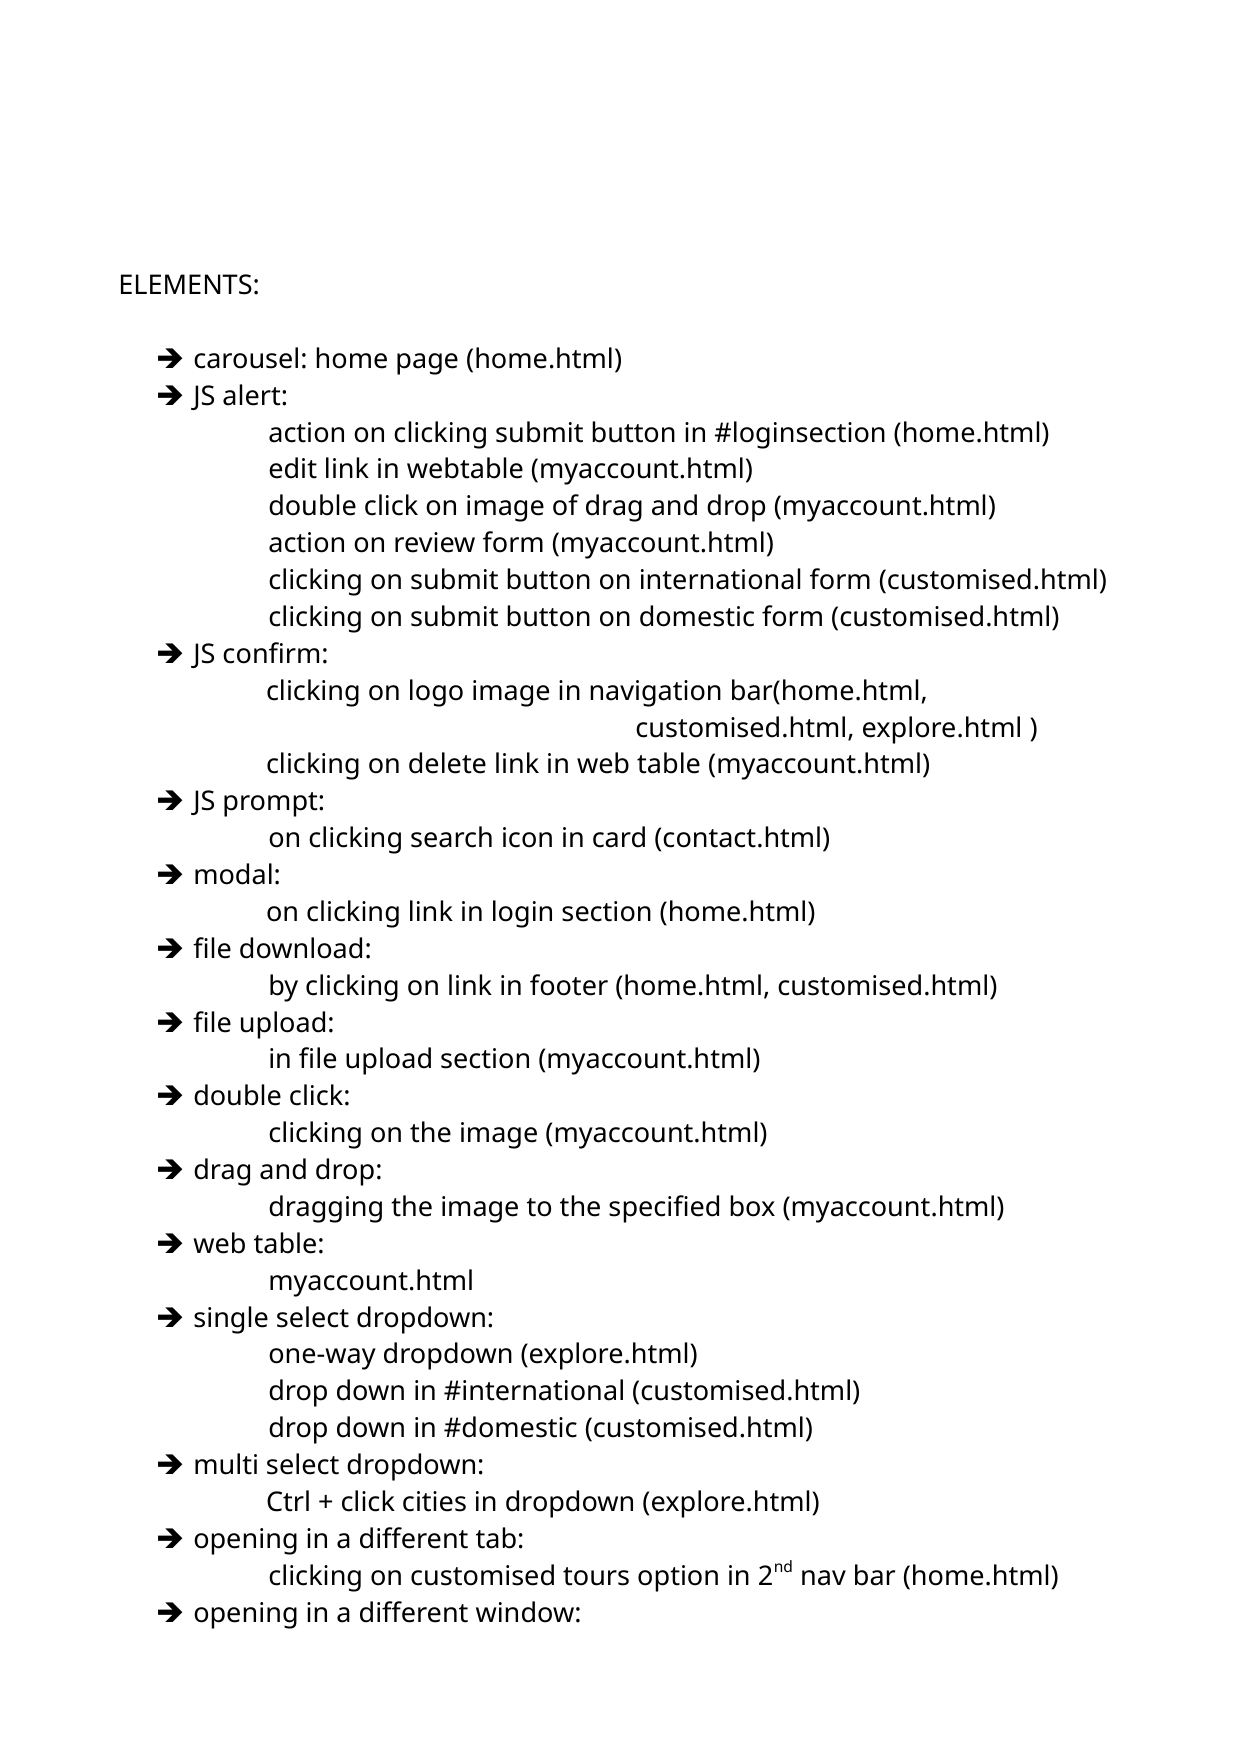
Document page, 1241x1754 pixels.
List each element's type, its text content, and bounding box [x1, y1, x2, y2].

text Ctrl + click cities in dropdown (explore.html) [118, 1482, 1122, 1519]
list drag and drop: [156, 1151, 1122, 1187]
list by clicking on link in footer (home.html, customised.html) [231, 966, 1122, 1003]
list modal: [156, 856, 1122, 892]
list clicking on submit button on domestic form (customised.html) [231, 597, 1122, 634]
list file upload: [156, 1003, 1122, 1040]
text clicking on delete link in web table (myaccount.html) [118, 745, 1122, 782]
list file download: [156, 929, 1122, 966]
list JS prompt: [156, 782, 1122, 819]
list clicking on customised tours option in 2nd nav bar (home.html) [231, 1556, 1122, 1593]
list clicking on the image (myaccount.html) [231, 1114, 1122, 1151]
list dragging the image to the specified box (myaccount.html) [231, 1187, 1122, 1224]
text on clicking link in login section (home.html) [118, 892, 1122, 929]
list single select dropdown: [156, 1298, 1122, 1335]
list double click: [156, 1077, 1122, 1114]
list one-way dropdown (explore.html) [231, 1335, 1122, 1372]
text clicking on logo image in navigation bar(home.html, customised.html, explore.html ) [118, 671, 1122, 745]
list on clicking search icon in card (contact.html) [231, 819, 1122, 856]
list action on review form (myaccount.html) [231, 524, 1122, 561]
list opening in a different window: [156, 1593, 1122, 1630]
list drop down in #domestic (customised.html) [231, 1409, 1122, 1446]
list double click on image of drag and drop (myaccount.html) [231, 487, 1122, 524]
list clicking on submit button on international form (customised.html) [231, 561, 1122, 597]
list JS alert: [156, 376, 1122, 413]
list opening in a different tab: [156, 1519, 1122, 1556]
list action on clicking submit button in #loginsection (home.html) [231, 413, 1122, 450]
list drop down in #international (customised.html) [231, 1372, 1122, 1409]
list carousel: home page (home.html) [156, 339, 1122, 376]
list multi select dropdown: [156, 1446, 1122, 1482]
list web table: [156, 1224, 1122, 1261]
list edit link in webtable (myaccount.html) [231, 450, 1122, 487]
list JS confirm: [156, 634, 1122, 671]
text ELEMENTS: [118, 266, 1122, 302]
list in file upload section (myaccount.html) [231, 1040, 1122, 1077]
list myaccount.html [231, 1261, 1122, 1298]
